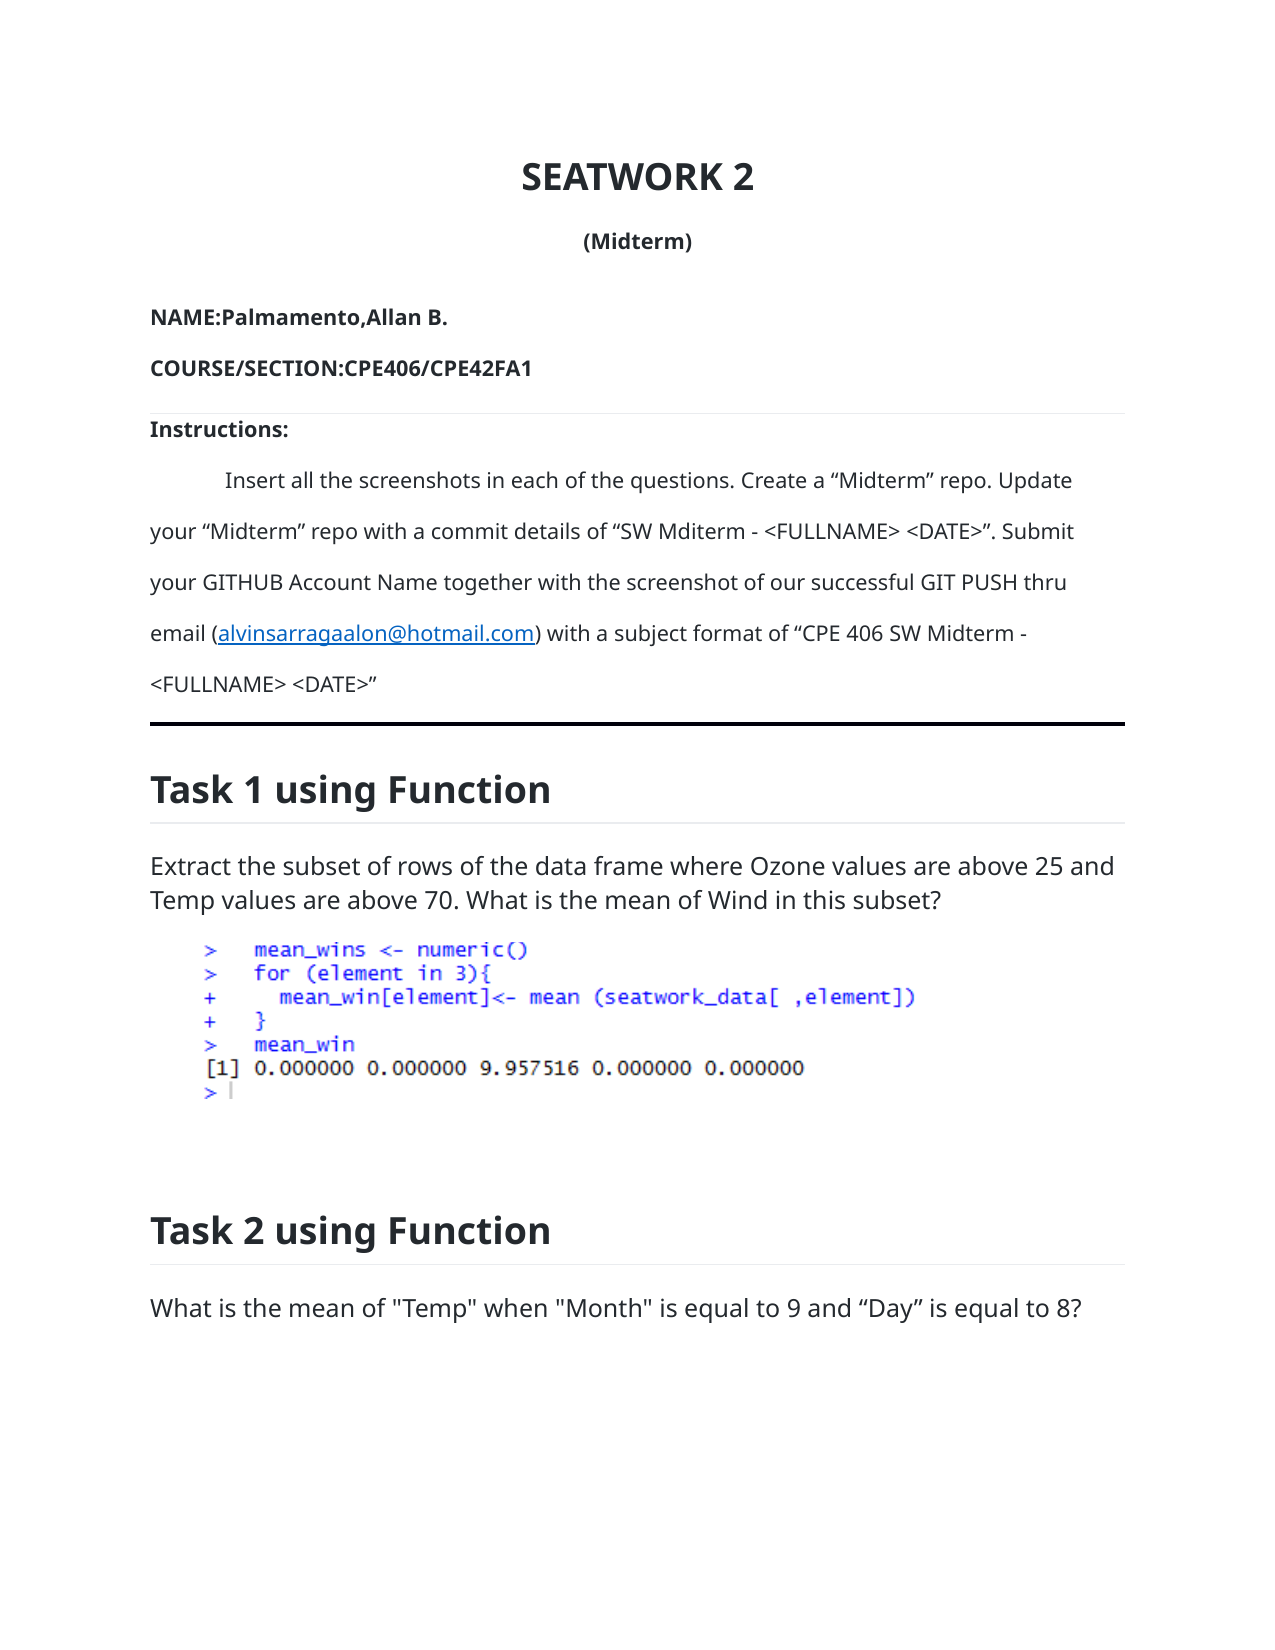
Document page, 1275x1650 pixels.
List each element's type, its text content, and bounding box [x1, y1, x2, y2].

subtitle (Midterm) [150, 226, 1125, 277]
subtitle SEATWORK 2 [150, 150, 1125, 201]
text Extract the subset of rows of the data frame where Ozone values are above 25 and Temp values are above 70. What is the mean of Wind in this subset? [150, 849, 1125, 917]
subtitle NAME:Palmamento,Allan B. [150, 302, 1125, 353]
text What is the mean of "Temp" when "Month" is equal to 9 and “Day” is equal to 8? [150, 1290, 1125, 1324]
subtitle Task 2 using Function [150, 1204, 1125, 1264]
subtitle Task 1 using Function [150, 763, 1125, 822]
subtitle Insert all the screenshots in each of the questions. Create a “Midterm” repo. Update your “Midterm” repo with a commit details of “SW Mditerm - <FULLNAME> <DATE>”. Submit your GITHUB Account Name together with the screenshot of our successful GIT PUSH thru email (alvinsarragaalon@hotmail.com) with a subject format of “CPE 406 SW Midterm - <FULLNAME> <DATE>” [150, 465, 1125, 722]
subtitle Instructions: [150, 414, 1125, 465]
picture [203, 942, 1072, 1099]
subtitle COURSE/SECTION:CPE406/CPE42FA1 [150, 353, 1125, 413]
